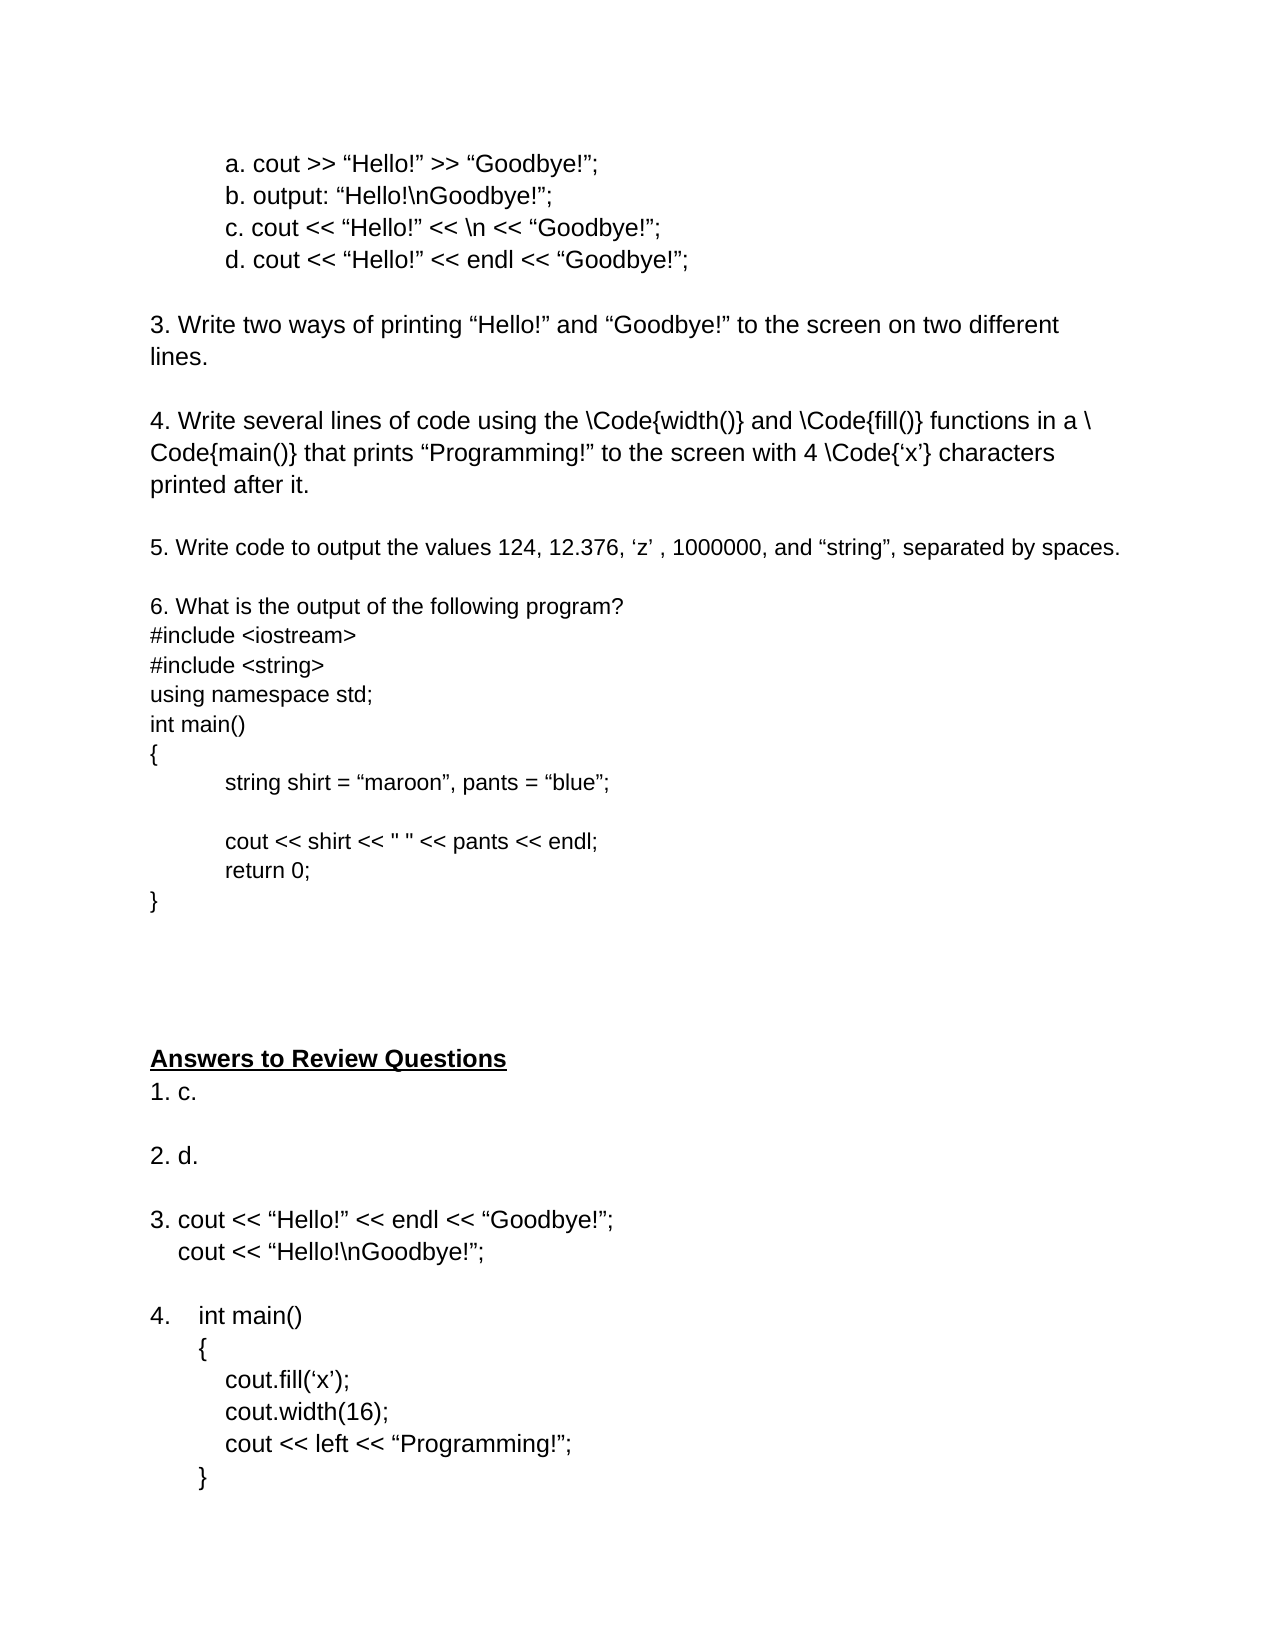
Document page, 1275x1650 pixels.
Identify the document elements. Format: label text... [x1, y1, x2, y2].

text 4. Write several lines of code using the \Code{width()} and \Code{fill()} functions in a \Code{main()} that prints “Programming!” to the screen with 4 \Code{‘x’} characters printed after it. [150, 407, 1125, 499]
text 3. cout << “Hello!” << endl << “Goodbye!”; [150, 1206, 1125, 1233]
text { [150, 1334, 1125, 1362]
text int main() [150, 711, 1125, 737]
text d. cout << “Hello!” << endl << “Goodbye!”; [150, 246, 1125, 274]
text Answers to Review Questions [150, 1045, 1125, 1073]
text } [150, 887, 1125, 913]
text 6. What is the output of the following program? [150, 594, 1125, 619]
text 2. d. [150, 1141, 1125, 1169]
text c. cout << “Hello!” << \n << “Goodbye!”; [150, 214, 1125, 242]
text cout << “Hello!\nGoodbye!”; [150, 1238, 1125, 1266]
text string shirt = “maroon”, pants = “blue”; [150, 770, 1125, 796]
text using namespace std; [150, 682, 1125, 707]
text return 0; [150, 858, 1125, 884]
text 5. Write code to output the values 124, 12.376, ‘z’ , 1000000, and “string”, separated by spaces. [150, 535, 1125, 561]
text cout.width(16); [150, 1398, 1125, 1426]
text a. cout >> “Hello!” >> “Goodbye!”; [150, 150, 1125, 178]
text 4. int main() [150, 1302, 1125, 1330]
text cout << shirt << " " << pants << endl; [150, 829, 1125, 854]
text 1. c. [150, 1077, 1125, 1105]
text } [150, 1462, 1125, 1490]
text 3. Write two ways of printing “Hello!” and “Goodbye!” to the screen on two different lines. [150, 310, 1125, 370]
text b. output: “Hello!\nGoodbye!”; [150, 182, 1125, 210]
text { [150, 741, 1125, 766]
text cout << left << “Programming!”; [150, 1430, 1125, 1458]
text cout.fill(‘x’); [150, 1366, 1125, 1394]
text #include <string> [150, 652, 1125, 678]
text #include <iostream> [150, 623, 1125, 649]
